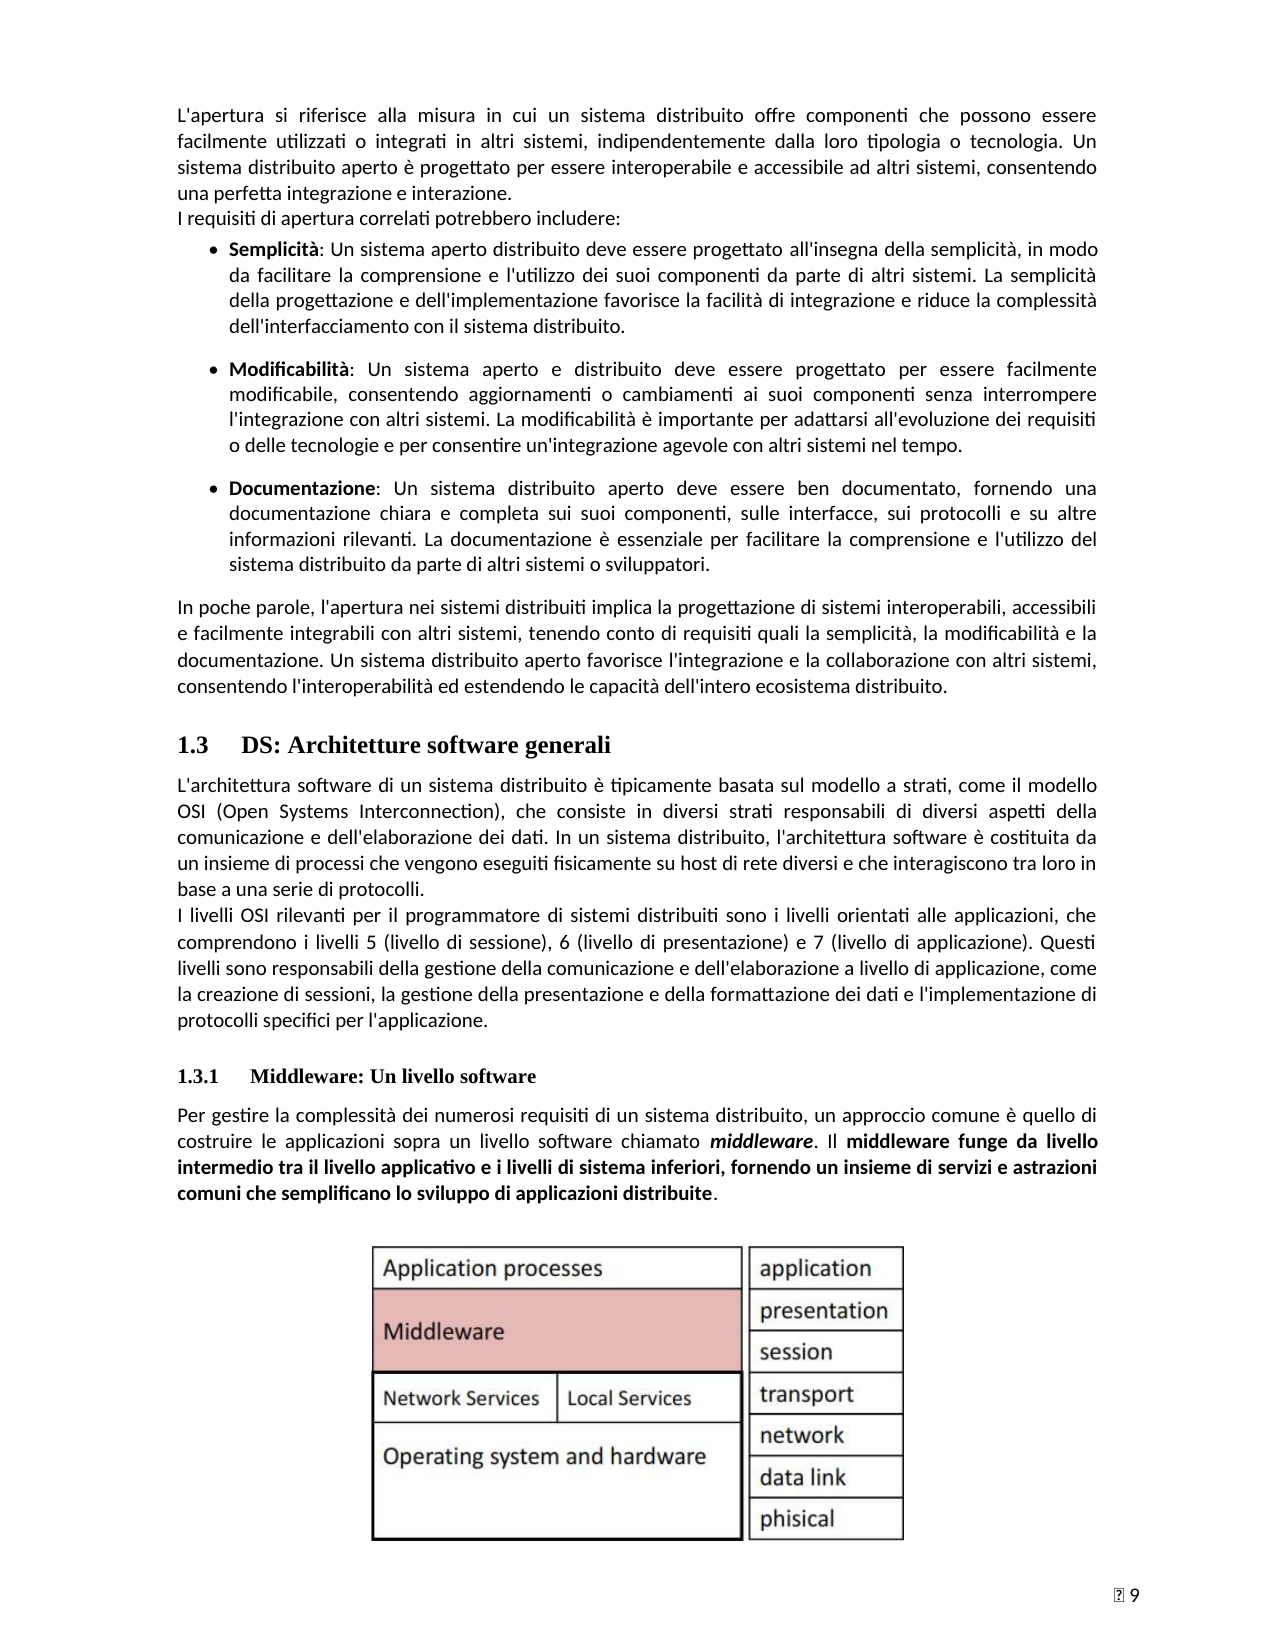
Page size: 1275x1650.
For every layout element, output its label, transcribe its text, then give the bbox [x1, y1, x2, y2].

list Documentazione: Un sistema distribuito aperto deve essere ben documentato, fornendo una documentazione chiara e completa sui suoi componenti, sulle interfacce, sui protocolli e su altre informazioni rilevanti. La documentazione è essenziale per facilitare la comprensione e l'utilizzo del sistema distribuito da parte di altri sistemi o sviluppatori. [208, 475, 1099, 577]
text L'apertura si riferisce alla misura in cui un sistema distribuito offre componenti che possono essere facilmente utilizzati o integrati in altri sistemi, indipendentemente dalla loro tipologia o tecnologia. Un sistema distribuito aperto è progettato per essere interoperabile e accessibile ad altri sistemi, consentendo una perfetta integrazione e interazione. [177, 102, 1099, 206]
list Modificabilità: Un sistema aperto e distribuito deve essere progettato per essere facilmente modificabile, consentendo aggiornamenti o cambiamenti ai suoi componenti senza interrompere l'integrazione con altri sistemi. La modificabilità è importante per adattarsi all'evoluzione dei requisiti o delle tecnologie e per consentire un'integrazione agevole con altri sistemi nel tempo. [208, 356, 1098, 457]
text I livelli OSI rilevanti per il programmatore di sistemi distribuiti sono i livelli orientati alle applicazioni, che comprendono i livelli 5 (livello di sessione), 6 (livello di presentazione) e 7 (livello di applicazione). Questi livelli sono responsabili della gestione della comunicazione e dell'elaborazione a livello di applicazione, come la creazione di sessioni, la gestione della presentazione e della formattazione dei dati e l'implementazione di protocolli specifici per l'applicazione. [177, 903, 1098, 1033]
picture [371, 1246, 904, 1541]
subtitle Middleware: Un livello software [177, 1063, 1139, 1088]
text L'architettura software di un sistema distribuito è tipicamente basata sul modello a strati, come il modello OSI (Open Systems Interconnection), che consiste in diversi strati responsabili di diversi aspetti della comunicazione e dell'elaborazione dei dati. In un sistema distribuito, l'architettura software è costituita da un insieme di processi che vengono eseguiti fisicamente su host di rete diversi e che interagiscono tra loro in base a una serie di protocolli. [177, 772, 1099, 902]
subtitle DS: Architetture software generali [177, 730, 1139, 758]
text Per gestire la complessità dei numerosi requisiti di un sistema distribuito, un approccio comune è quello di costruire le applicazioni sopra un livello software chiamato middleware. Il middleware funge da livello intermedio tra il livello applicativo e i livelli di sistema inferiori, fornendo un insieme di servizi e astrazioni comuni che semplificano lo sviluppo di applicazioni distribuite. [177, 1102, 1098, 1206]
text I requisiti di apertura correlati potrebbero includere: [177, 207, 1139, 230]
list Semplicità: Un sistema aperto distribuito deve essere progettato all'insegna della semplicità, in modo da facilitare la comprensione e l'utilizzo dei suoi componenti da parte di altri sistemi. La semplicità della progettazione e dell'implementazione favorisce la facilità di integrazione e riduce la complessità dell'interfacciamento con il sistema distribuito. [208, 237, 1098, 338]
text In poche parole, l'apertura nei sistemi distribuiti implica la progettazione di sistemi interoperabili, accessibili e facilmente integrabili con altri sistemi, tenendo conto di requisiti quali la semplicità, la modificabilità e la documentazione. Un sistema distribuito aperto favorisce l'integrazione e la collaborazione con altri sistemi, consentendo l'interoperabilità ed estendendo le capacità dell'intero ecosistema distribuito. [177, 594, 1098, 698]
